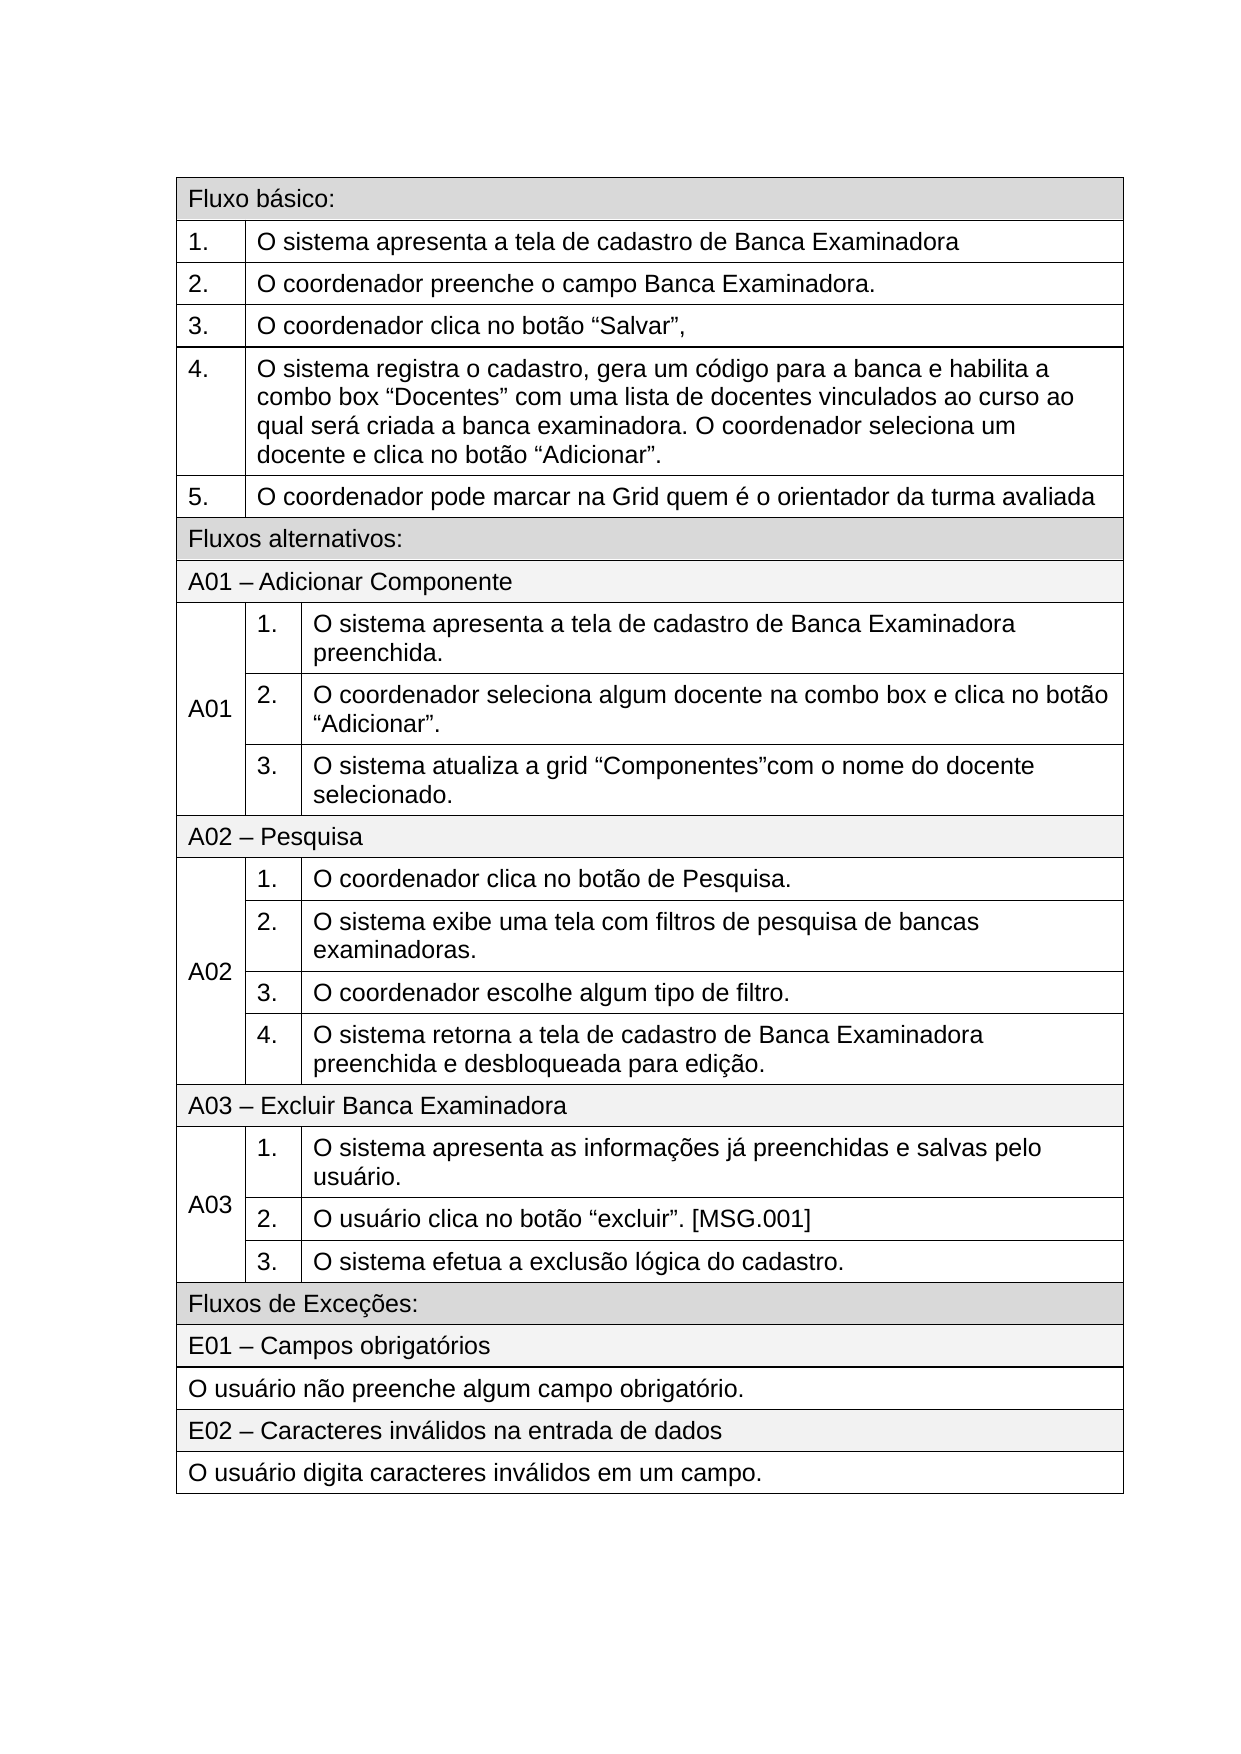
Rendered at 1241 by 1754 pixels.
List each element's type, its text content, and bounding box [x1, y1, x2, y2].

table_cell 4. [177, 348, 245, 475]
table_cell A03 – Excluir Banca Examinadora [177, 1085, 1123, 1126]
table_cell O sistema atualiza a grid “Componentes”com o nome do docente selecionado. [302, 745, 1123, 815]
table_cell 2. [246, 901, 301, 971]
table_cell O sistema apresenta as informações já preenchidas e salvas pelo usuário. [302, 1127, 1123, 1197]
table_cell O sistema retorna a tela de cadastro de Banca Examinadora preenchida e desbloqueada para edição. [302, 1014, 1123, 1084]
table_cell E02 – Caracteres inválidos na entrada de dados [177, 1410, 1123, 1451]
table_cell 2. [246, 674, 301, 744]
table_cell 1. [246, 1127, 301, 1197]
table_cell O coordenador pode marcar na Grid quem é o orientador da turma avaliada [246, 476, 1123, 517]
table_cell O coordenador clica no botão de Pesquisa. [302, 858, 1123, 899]
table_cell 3. [246, 745, 301, 815]
table_cell Fluxos alternativos: [177, 518, 1123, 559]
table_cell 4. [246, 1014, 301, 1084]
table_cell 2. [246, 1198, 301, 1239]
table_cell 3. [177, 305, 245, 346]
table_cell O coordenador seleciona algum docente na combo box e clica no botão “Adicionar”. [302, 674, 1123, 744]
table_cell O coordenador escolhe algum tipo de filtro. [302, 972, 1123, 1013]
table_cell Fluxo básico: [177, 178, 1123, 219]
table_cell A03 [177, 1127, 245, 1282]
table_cell 5. [177, 476, 245, 517]
table_cell O sistema apresenta a tela de cadastro de Banca Examinadora [246, 221, 1123, 262]
table_cell A02 – Pesquisa [177, 816, 1123, 857]
table_cell O sistema exibe uma tela com filtros de pesquisa de bancas examinadoras. [302, 901, 1123, 971]
table_cell A02 [177, 858, 245, 1084]
table_cell Fluxos de Exceções: [177, 1283, 1123, 1324]
table_cell O usuário digita caracteres inválidos em um campo. [177, 1452, 1123, 1493]
table_cell O sistema apresenta a tela de cadastro de Banca Examinadora preenchida. [302, 603, 1123, 673]
table_cell 1. [177, 221, 245, 262]
table_cell 1. [246, 603, 301, 673]
table_cell A01 – Adicionar Componente [177, 561, 1123, 602]
table_cell 1. [246, 858, 301, 899]
table_cell 3. [246, 972, 301, 1013]
table_cell A01 [177, 603, 245, 815]
table_cell 2. [177, 263, 245, 304]
table_cell O coordenador preenche o campo Banca Examinadora. [246, 263, 1123, 304]
table_cell E01 – Campos obrigatórios [177, 1325, 1123, 1366]
table_cell O usuário não preenche algum campo obrigatório. [177, 1368, 1123, 1409]
table_cell O sistema efetua a exclusão lógica do cadastro. [302, 1241, 1123, 1282]
table_cell O sistema registra o cadastro, gera um código para a banca e habilita a combo box “Docentes” com uma lista de docentes vinculados ao curso ao qual será criada a banca examinadora. O coordenador seleciona um docente e clica no botão “Adicionar”. [246, 348, 1123, 475]
table_cell 3. [246, 1241, 301, 1282]
table_cell O coordenador clica no botão “Salvar”, [246, 305, 1123, 346]
table_cell O usuário clica no botão “excluir”. [MSG.001] [302, 1198, 1123, 1239]
